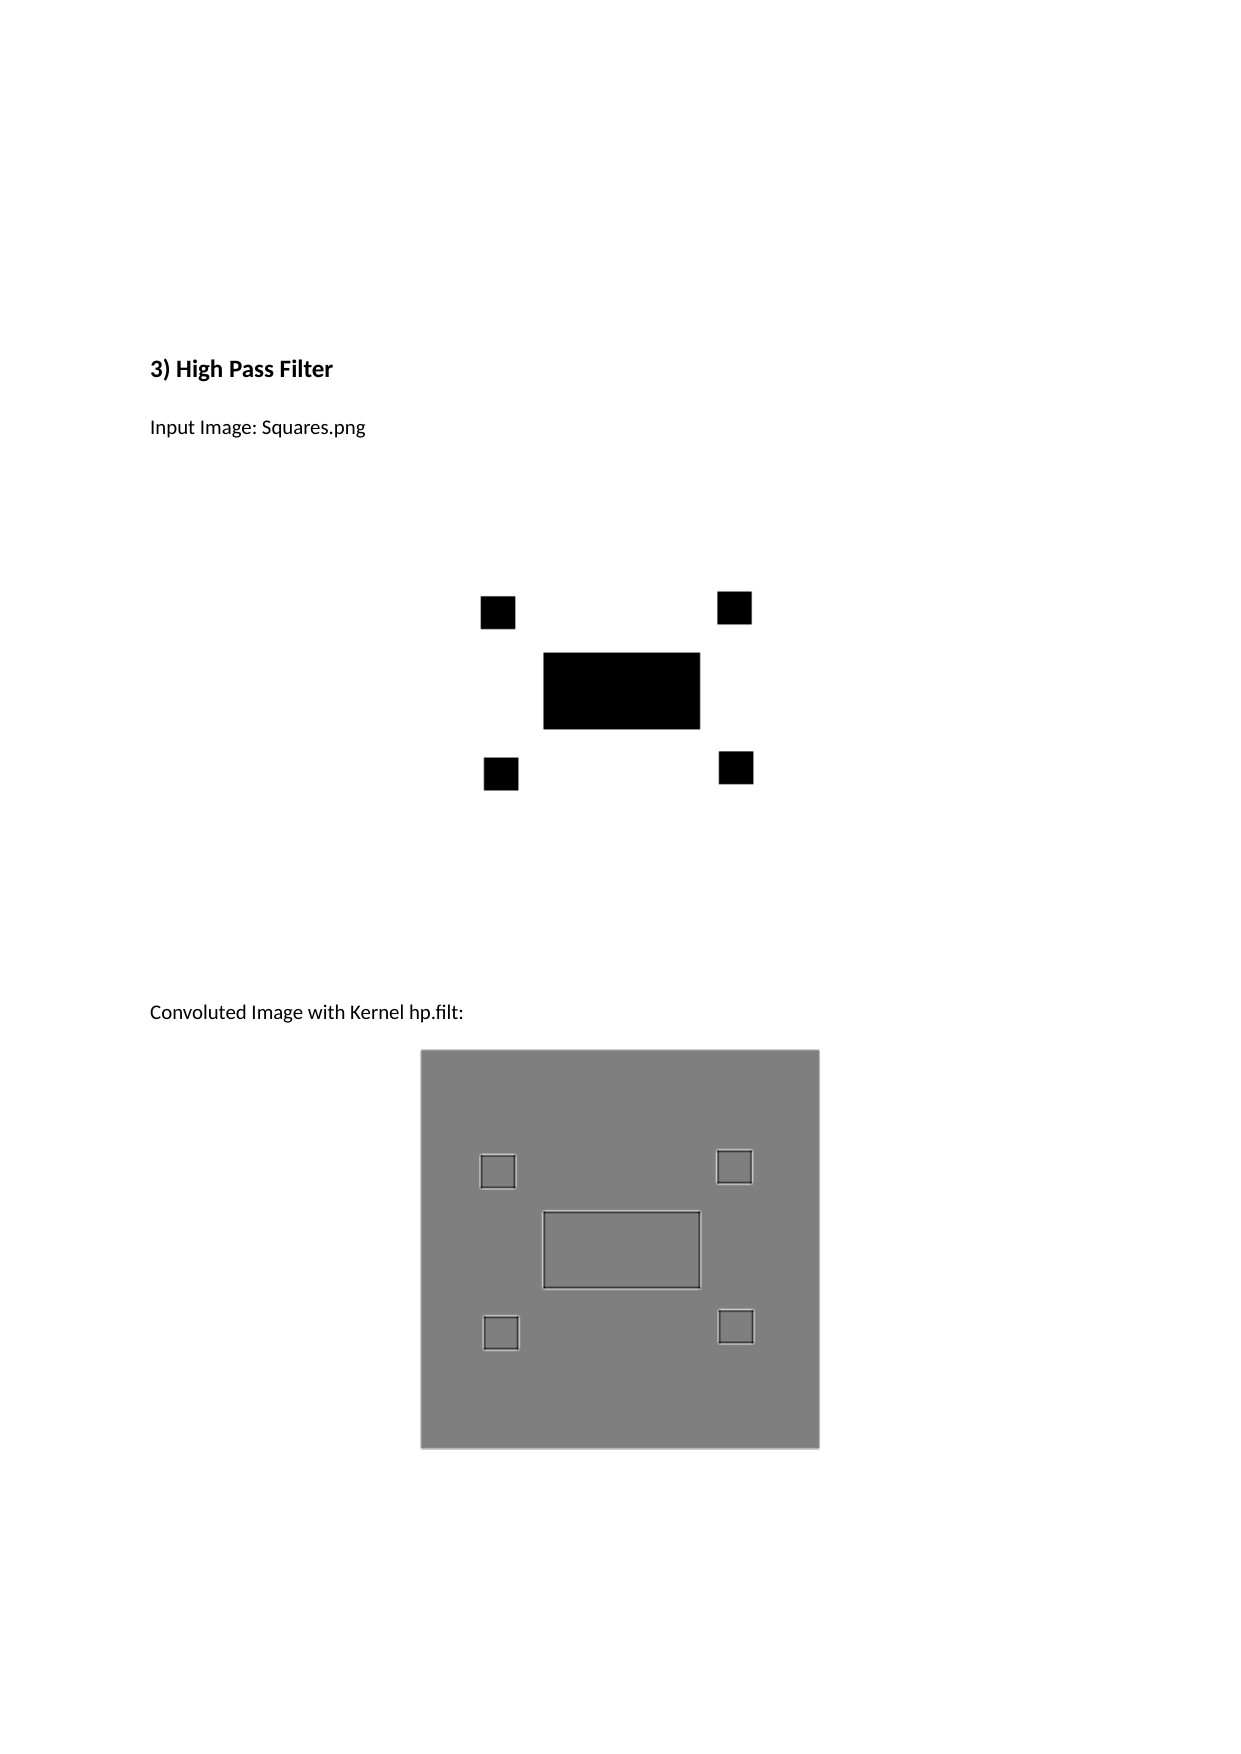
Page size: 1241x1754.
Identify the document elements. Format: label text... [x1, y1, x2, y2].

text Input Image: Squares.png [150, 414, 1090, 440]
text Convoluted Image with Kernel hp.filt: [150, 999, 1090, 1024]
picture [420, 490, 820, 891]
picture [420, 1049, 820, 1450]
text 3) High Pass Filter [150, 353, 1090, 384]
